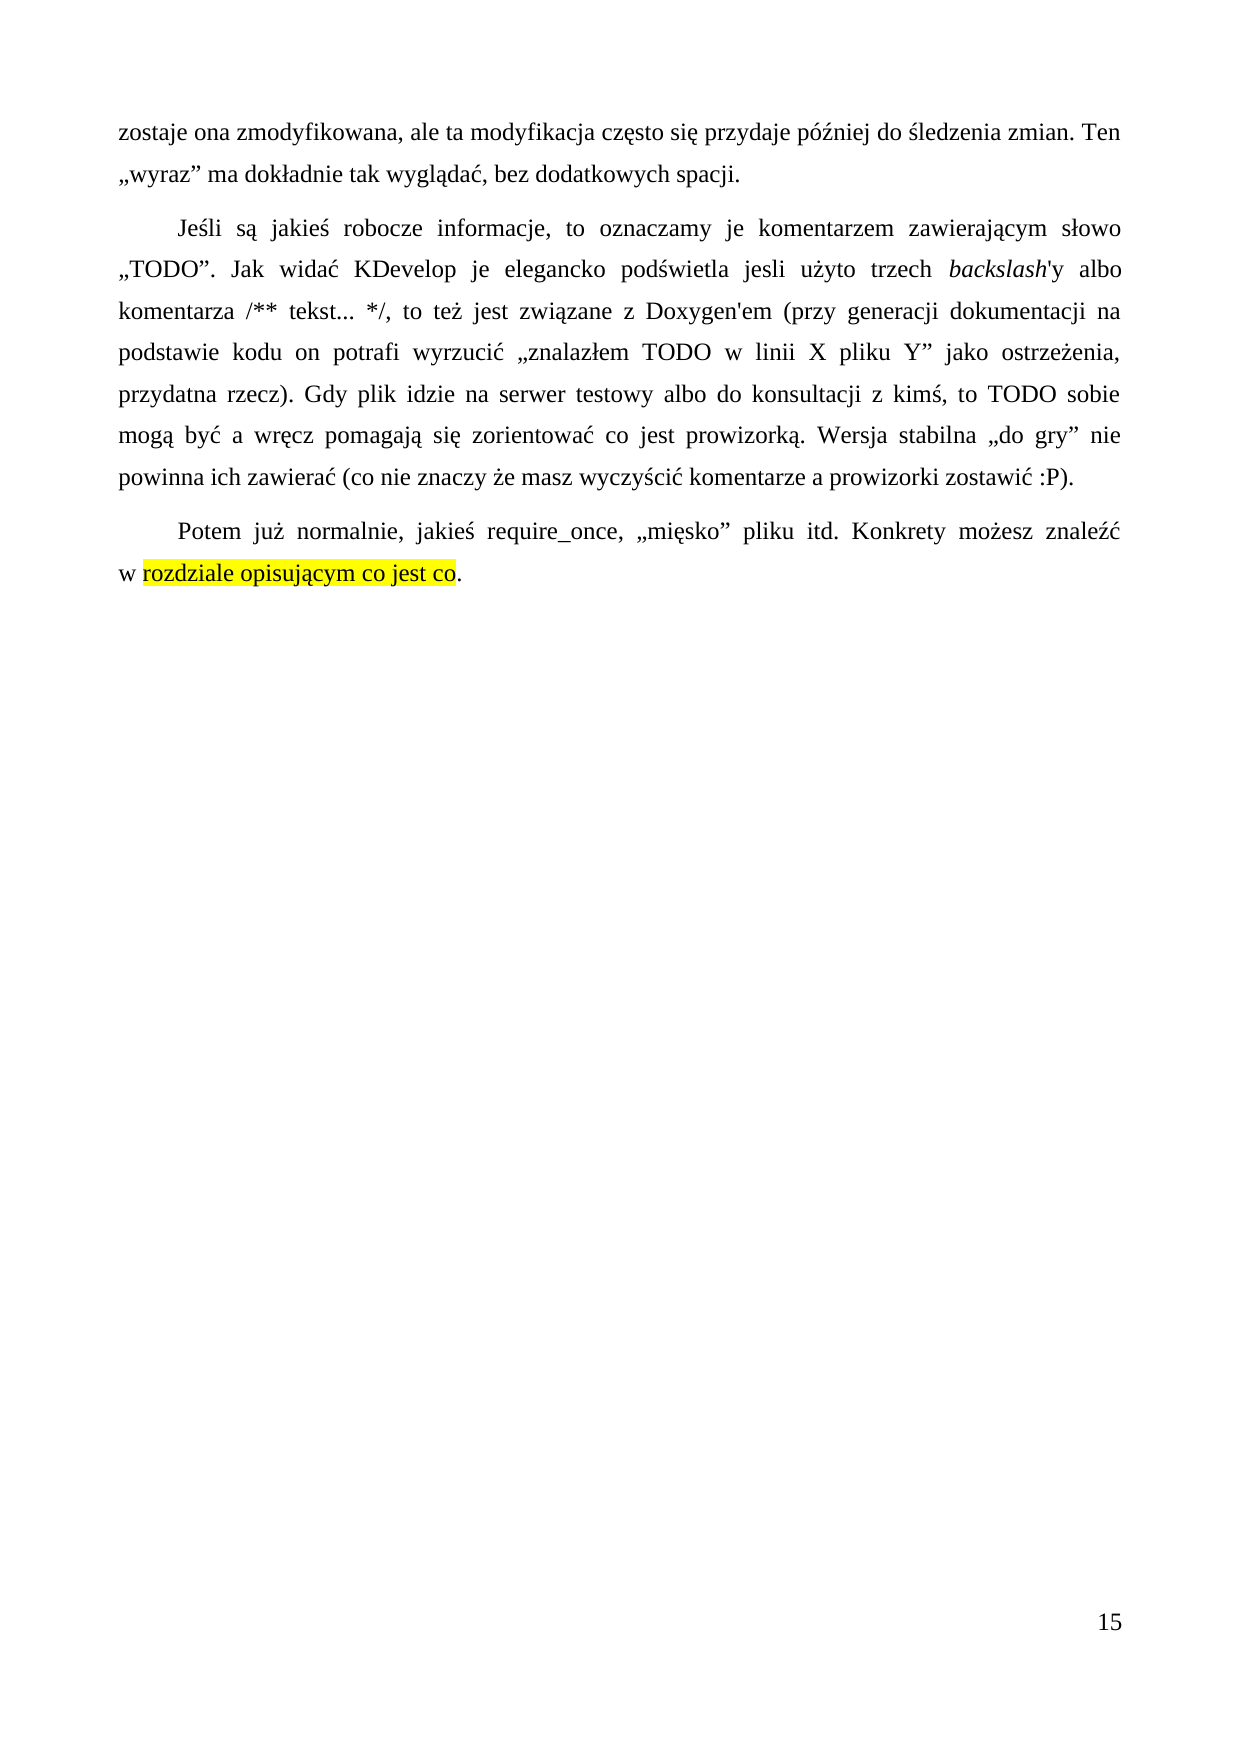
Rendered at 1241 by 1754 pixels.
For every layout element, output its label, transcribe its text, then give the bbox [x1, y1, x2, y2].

text zostaje ona zmodyfikowana, ale ta modyfikacja często się przydaje później do śledzenia zmian. Ten „wyraz” ma dokładnie tak wyglądać, bez dodatkowych spacji. [118, 118, 1122, 187]
text Potem już normalnie, jakieś require_once, „mięsko” pliku itd. Konkrety możesz znaleźć w rozdziale opisującym co jest co. [118, 517, 1122, 586]
text Jeśli są jakieś robocze informacje, to oznaczamy je komentarzem zawierającym słowo „TODO”. Jak widać KDevelop je elegancko podświetla jesli użyto trzech backslash'y albo komentarza /** tekst... */, to też jest związane z Doxygen'em (przy generacji dokumentacji na podstawie kodu on potrafi wyrzucić „znalazłem TODO w linii X pliku Y” jako ostrzeżenia, przydatna rzecz). Gdy plik idzie na serwer testowy albo do konsultacji z kimś, to TODO sobie mogą być a wręcz pomagają się zorientować co jest prowizorką. Wersja stabilna „do gry” nie powinna ich zawierać (co nie znaczy że masz wyczyścić komentarze a prowizorki zostawić :P). [118, 214, 1122, 491]
